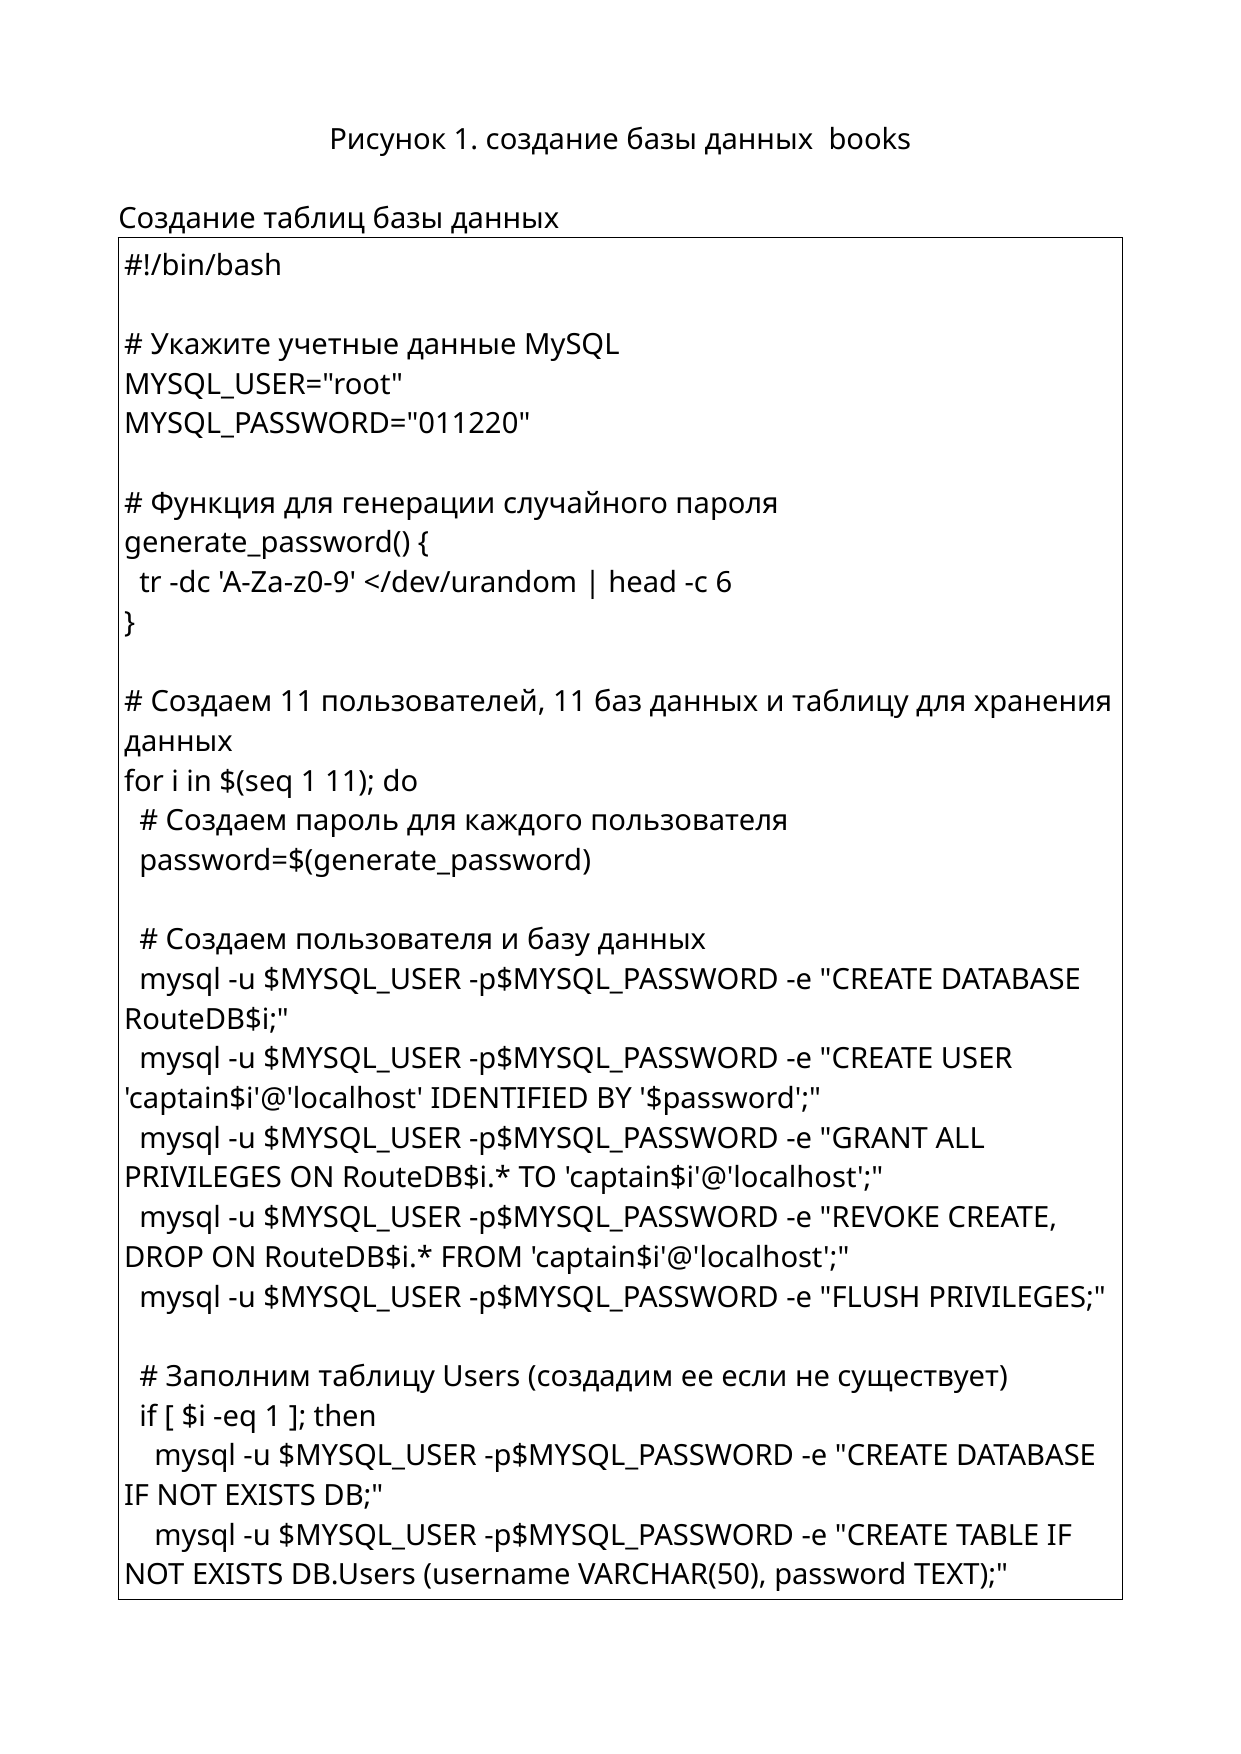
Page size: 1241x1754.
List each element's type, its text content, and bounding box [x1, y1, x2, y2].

table_header #!/bin/bash # Укажите учетные данные MySQL MYSQL_USER="root" MYSQL_PASSWORD="011220" # Функция для генерации случайного пароля generate_password() { tr -dc 'A-Za-z0-9' </dev/urandom | head -c 6 } # Создаем 11 пользователей, 11 баз данных и таблицу для хранения данных for i in $(seq 1 11); do # Создаем пароль для каждого пользователя password=$(generate_password) # Создаем пользователя и базу данных mysql -u $MYSQL_USER -p$MYSQL_PASSWORD -e "CREATE DATABASE RouteDB$i;" mysql -u $MYSQL_USER -p$MYSQL_PASSWORD -e "CREATE USER 'captain$i'@'localhost' IDENTIFIED BY '$password';" mysql -u $MYSQL_USER -p$MYSQL_PASSWORD -e "GRANT ALL PRIVILEGES ON RouteDB$i.* TO 'captain$i'@'localhost';" mysql -u $MYSQL_USER -p$MYSQL_PASSWORD -e "REVOKE CREATE, DROP ON RouteDB$i.* FROM 'captain$i'@'localhost';" mysql -u $MYSQL_USER -p$MYSQL_PASSWORD -e "FLUSH PRIVILEGES;" # Заполним таблицу Users (создадим ее если не существует) if [ $i -eq 1 ]; then mysql -u $MYSQL_USER -p$MYSQL_PASSWORD -e "CREATE DATABASE IF NOT EXISTS DB;" mysql -u $MYSQL_USER -p$MYSQL_PASSWORD -e "CREATE TABLE IF NOT EXISTS DB.Users (username VARCHAR(50), password TEXT);" [119, 238, 1122, 1599]
text Рисунок 1. создание базы данных books [118, 118, 1122, 158]
text Создание таблиц базы данных [118, 197, 1122, 237]
